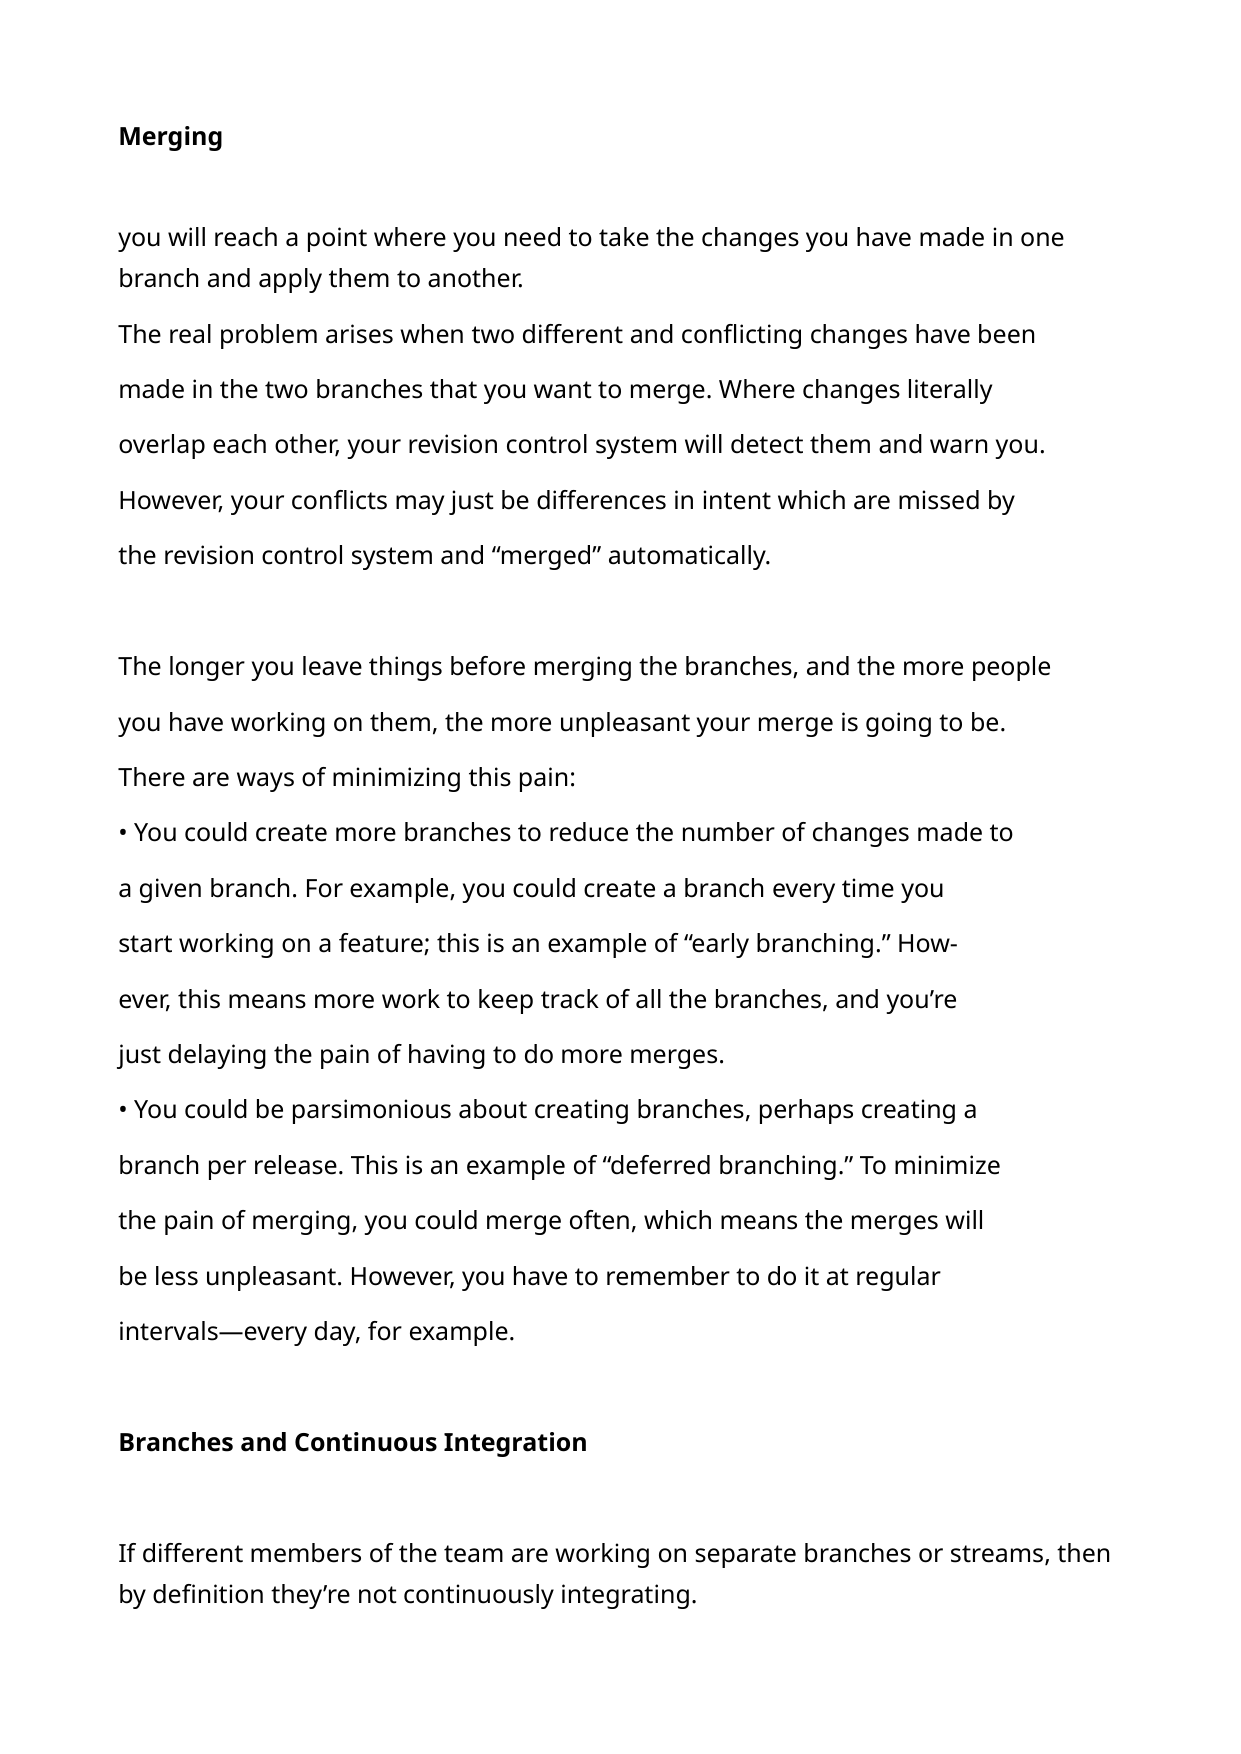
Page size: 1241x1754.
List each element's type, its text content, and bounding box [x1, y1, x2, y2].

text Branches and Continuous Integration [118, 1425, 1122, 1459]
text branch per release. This is an example of “deferred branching.” To minimize [118, 1148, 1122, 1182]
text a given branch. For example, you could create a branch every time you [118, 871, 1122, 904]
text the pain of merging, you could merge often, which means the merges will [118, 1203, 1122, 1237]
text • You could create more branches to reduce the number of changes made to [118, 815, 1122, 849]
text If different members of the team are working on separate branches or streams, then by definition they’re not continuously integrating. [118, 1536, 1122, 1610]
text There are ways of minimizing this pain: [118, 760, 1122, 794]
text you have working on them, the more unpleasant your merge is going to be. [118, 704, 1122, 738]
subtitle Merging [118, 118, 1122, 152]
text just delaying the pain of having to do more merges. [118, 1037, 1122, 1071]
text The real problem arises when two different and conflicting changes have been [118, 316, 1122, 350]
text you will reach a point where you need to take the changes you have made in one branch and apply them to another. [118, 220, 1122, 295]
text made in the two branches that you want to merge. Where changes literally [118, 372, 1122, 406]
text be less unpleasant. However, you have to remember to do it at regular [118, 1258, 1122, 1292]
text start working on a feature; this is an example of “early branching.” How- [118, 926, 1122, 960]
text the revision control system and “merged” automatically. [118, 538, 1122, 572]
text overlap each other, your revision control system will detect them and warn you. [118, 427, 1122, 461]
text ever, this means more work to keep track of all the branches, and you’re [118, 981, 1122, 1015]
text The longer you leave things before merging the branches, and the more people [118, 649, 1122, 683]
text However, your conflicts may just be differences in intent which are missed by [118, 483, 1122, 517]
text • You could be parsimonious about creating branches, perhaps creating a [118, 1092, 1122, 1126]
text intervals—every day, for example. [118, 1314, 1122, 1348]
